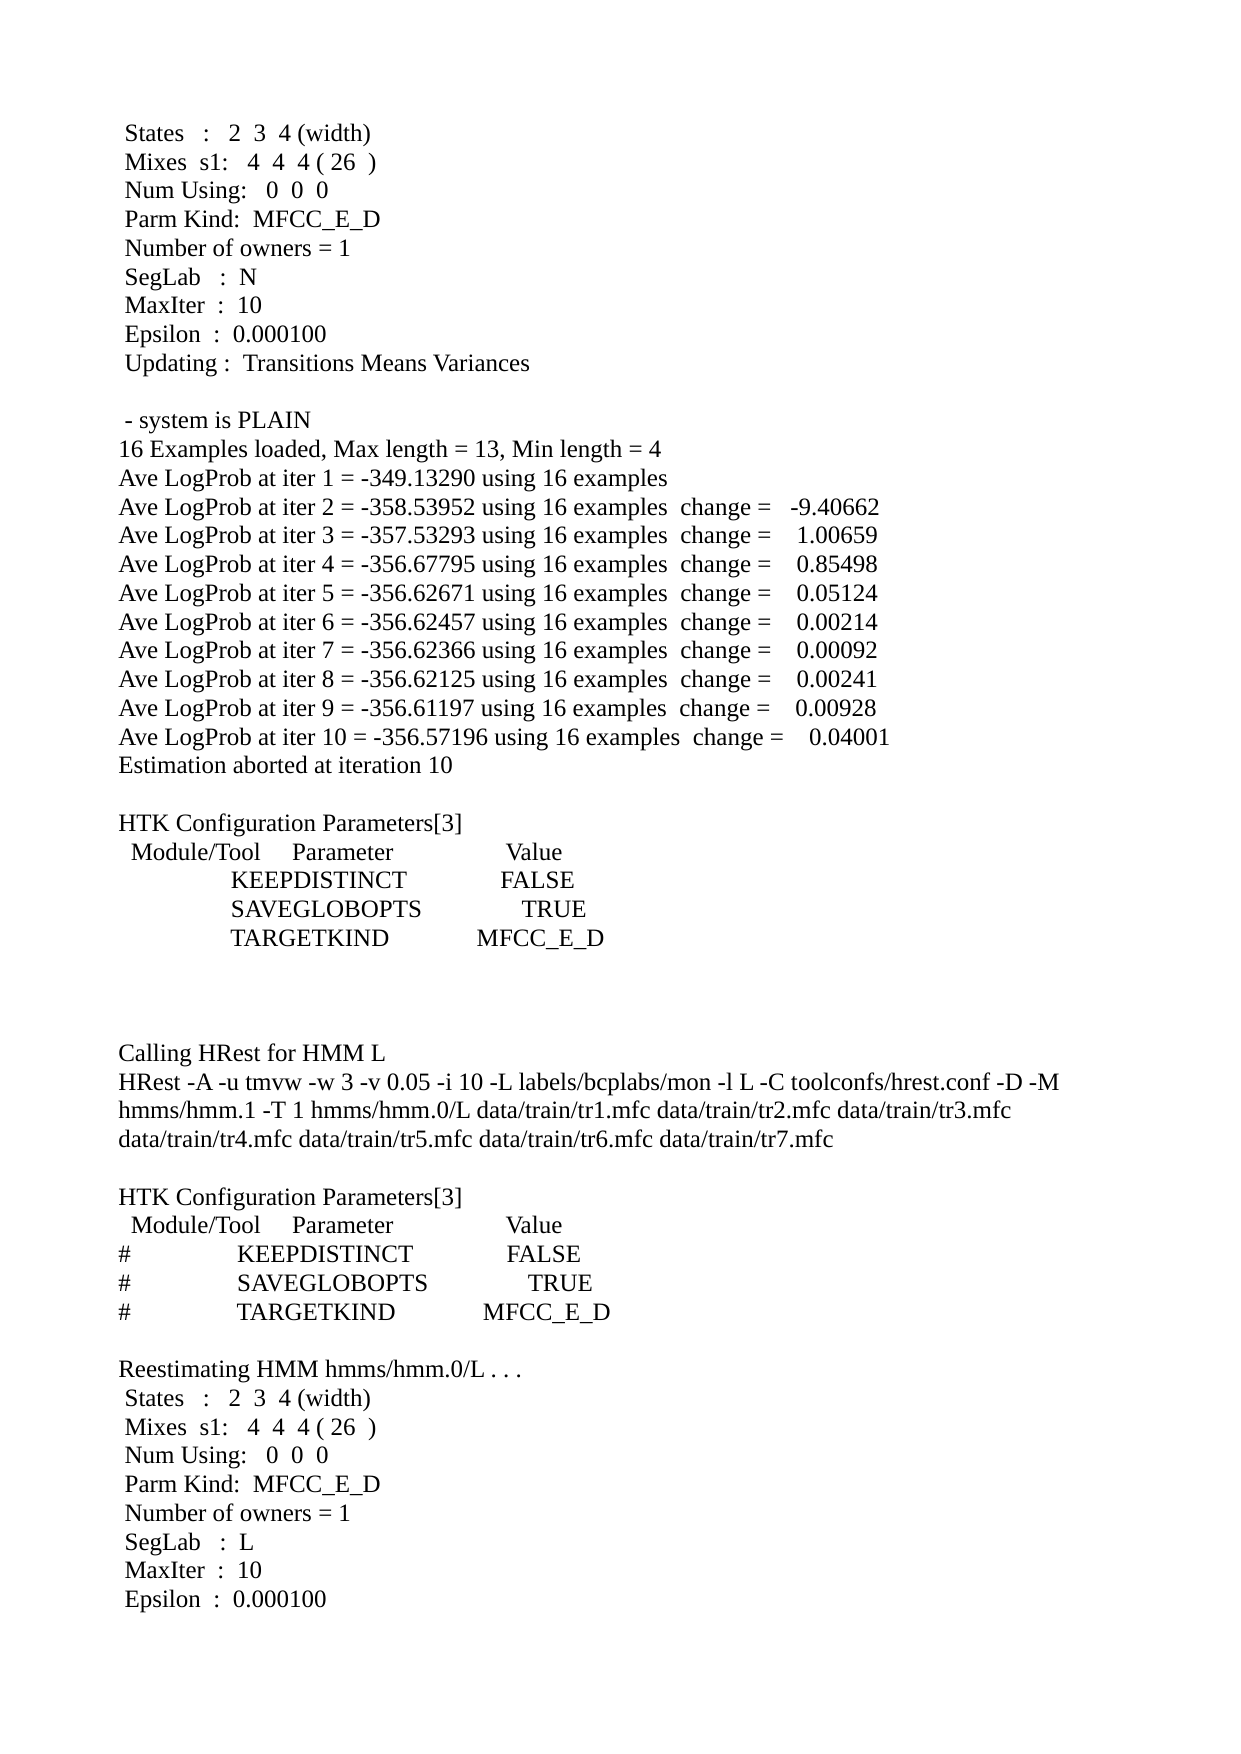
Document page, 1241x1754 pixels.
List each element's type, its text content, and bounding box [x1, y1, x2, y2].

text SegLab : L [118, 1527, 1122, 1556]
text Module/Tool Parameter Value [118, 1211, 1122, 1239]
text 16 Examples loaded, Max length = 13, Min length = 4 [118, 434, 1122, 463]
text Ave LogProb at iter 6 = -356.62457 using 16 examples change = 0.00214 [118, 607, 1122, 636]
text KEEPDISTINCT FALSE [118, 866, 1122, 894]
text Number of owners = 1 [118, 1498, 1122, 1527]
text Ave LogProb at iter 2 = -358.53952 using 16 examples change = -9.40662 [118, 492, 1122, 521]
text # SAVEGLOBOPTS TRUE [118, 1268, 1122, 1297]
text Ave LogProb at iter 4 = -356.67795 using 16 examples change = 0.85498 [118, 549, 1122, 578]
text Reestimating HMM hmms/hmm.0/L . . . [118, 1354, 1122, 1383]
text Mixes s1: 4 4 4 ( 26 ) [118, 1412, 1122, 1441]
text Number of owners = 1 [118, 233, 1122, 262]
text Updating : Transitions Means Variances [118, 348, 1122, 377]
text MaxIter : 10 [118, 291, 1122, 319]
text States : 2 3 4 (width) [118, 1383, 1122, 1412]
text States : 2 3 4 (width) [118, 118, 1122, 147]
text Mixes s1: 4 4 4 ( 26 ) [118, 147, 1122, 176]
text Module/Tool Parameter Value [118, 837, 1122, 866]
text Ave LogProb at iter 1 = -349.13290 using 16 examples [118, 463, 1122, 492]
text Ave LogProb at iter 8 = -356.62125 using 16 examples change = 0.00241 [118, 664, 1122, 693]
text HRest -A -u tmvw -w 3 -v 0.05 -i 10 -L labels/bcplabs/mon -l L -C toolconfs/hrest.conf -D -M hmms/hmm.1 -T 1 hmms/hmm.0/L data/train/tr1.mfc data/train/tr2.mfc data/train/tr3.mfc data/train/tr4.mfc data/train/tr5.mfc data/train/tr6.mfc data/train/tr7.mfc [118, 1067, 1122, 1153]
text Ave LogProb at iter 9 = -356.61197 using 16 examples change = 0.00928 [118, 693, 1122, 722]
text Parm Kind: MFCC_E_D [118, 204, 1122, 233]
text Epsilon : 0.000100 [118, 1584, 1122, 1613]
text TARGETKIND MFCC_E_D [118, 923, 1122, 952]
text Ave LogProb at iter 5 = -356.62671 using 16 examples change = 0.05124 [118, 578, 1122, 607]
text Parm Kind: MFCC_E_D [118, 1469, 1122, 1498]
text Num Using: 0 0 0 [118, 1441, 1122, 1469]
text Estimation aborted at iteration 10 [118, 751, 1122, 779]
text SegLab : N [118, 262, 1122, 291]
text Ave LogProb at iter 10 = -356.57196 using 16 examples change = 0.04001 [118, 722, 1122, 751]
text SAVEGLOBOPTS TRUE [118, 894, 1122, 923]
text HTK Configuration Parameters[3] [118, 808, 1122, 837]
text Ave LogProb at iter 7 = -356.62366 using 16 examples change = 0.00092 [118, 636, 1122, 664]
text Epsilon : 0.000100 [118, 319, 1122, 348]
text # TARGETKIND MFCC_E_D [118, 1297, 1122, 1326]
text HTK Configuration Parameters[3] [118, 1182, 1122, 1211]
text Calling HRest for HMM L [118, 1038, 1122, 1067]
text MaxIter : 10 [118, 1556, 1122, 1584]
text - system is PLAIN [118, 406, 1122, 434]
text Ave LogProb at iter 3 = -357.53293 using 16 examples change = 1.00659 [118, 521, 1122, 549]
text # KEEPDISTINCT FALSE [118, 1239, 1122, 1268]
text Num Using: 0 0 0 [118, 176, 1122, 204]
